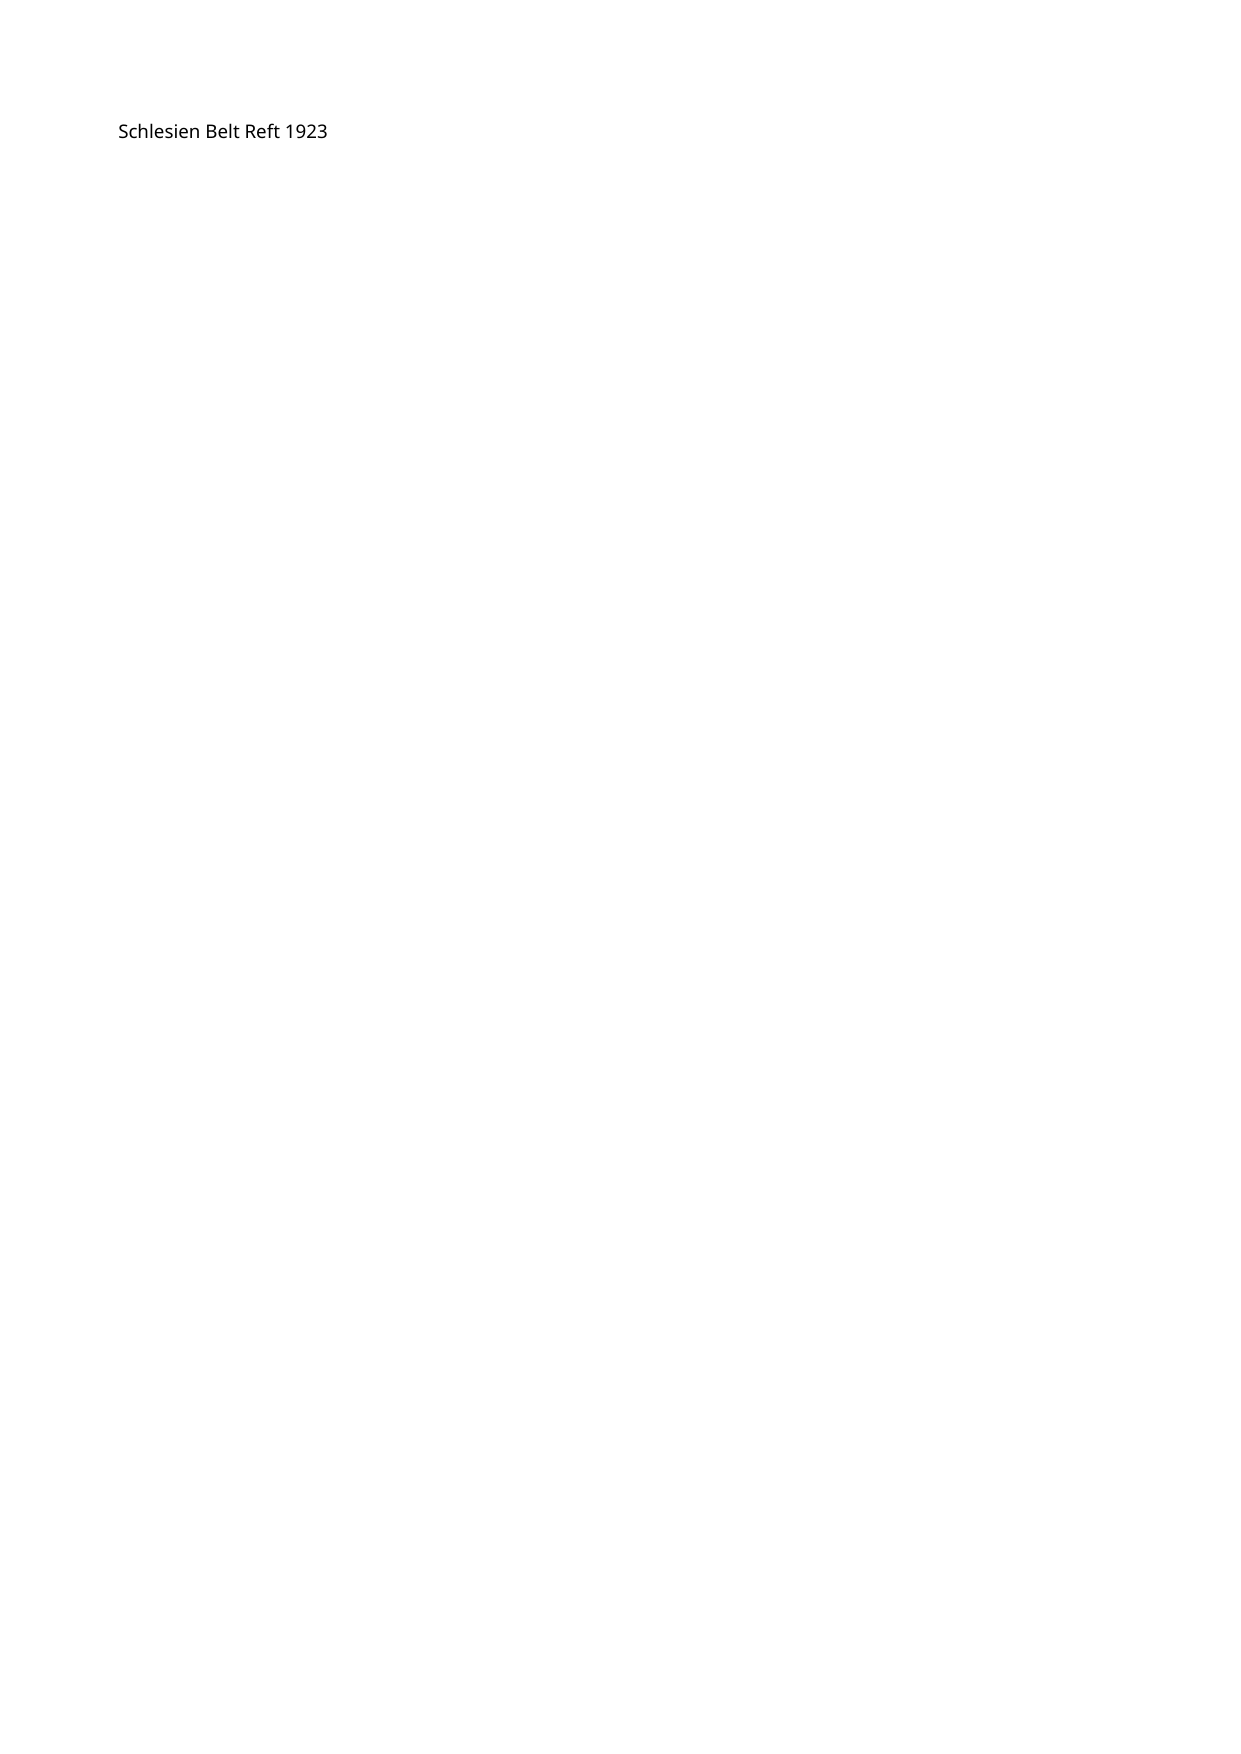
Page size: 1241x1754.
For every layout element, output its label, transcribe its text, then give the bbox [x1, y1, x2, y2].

text Schlesien Belt Reft 1923 [118, 118, 1122, 144]
